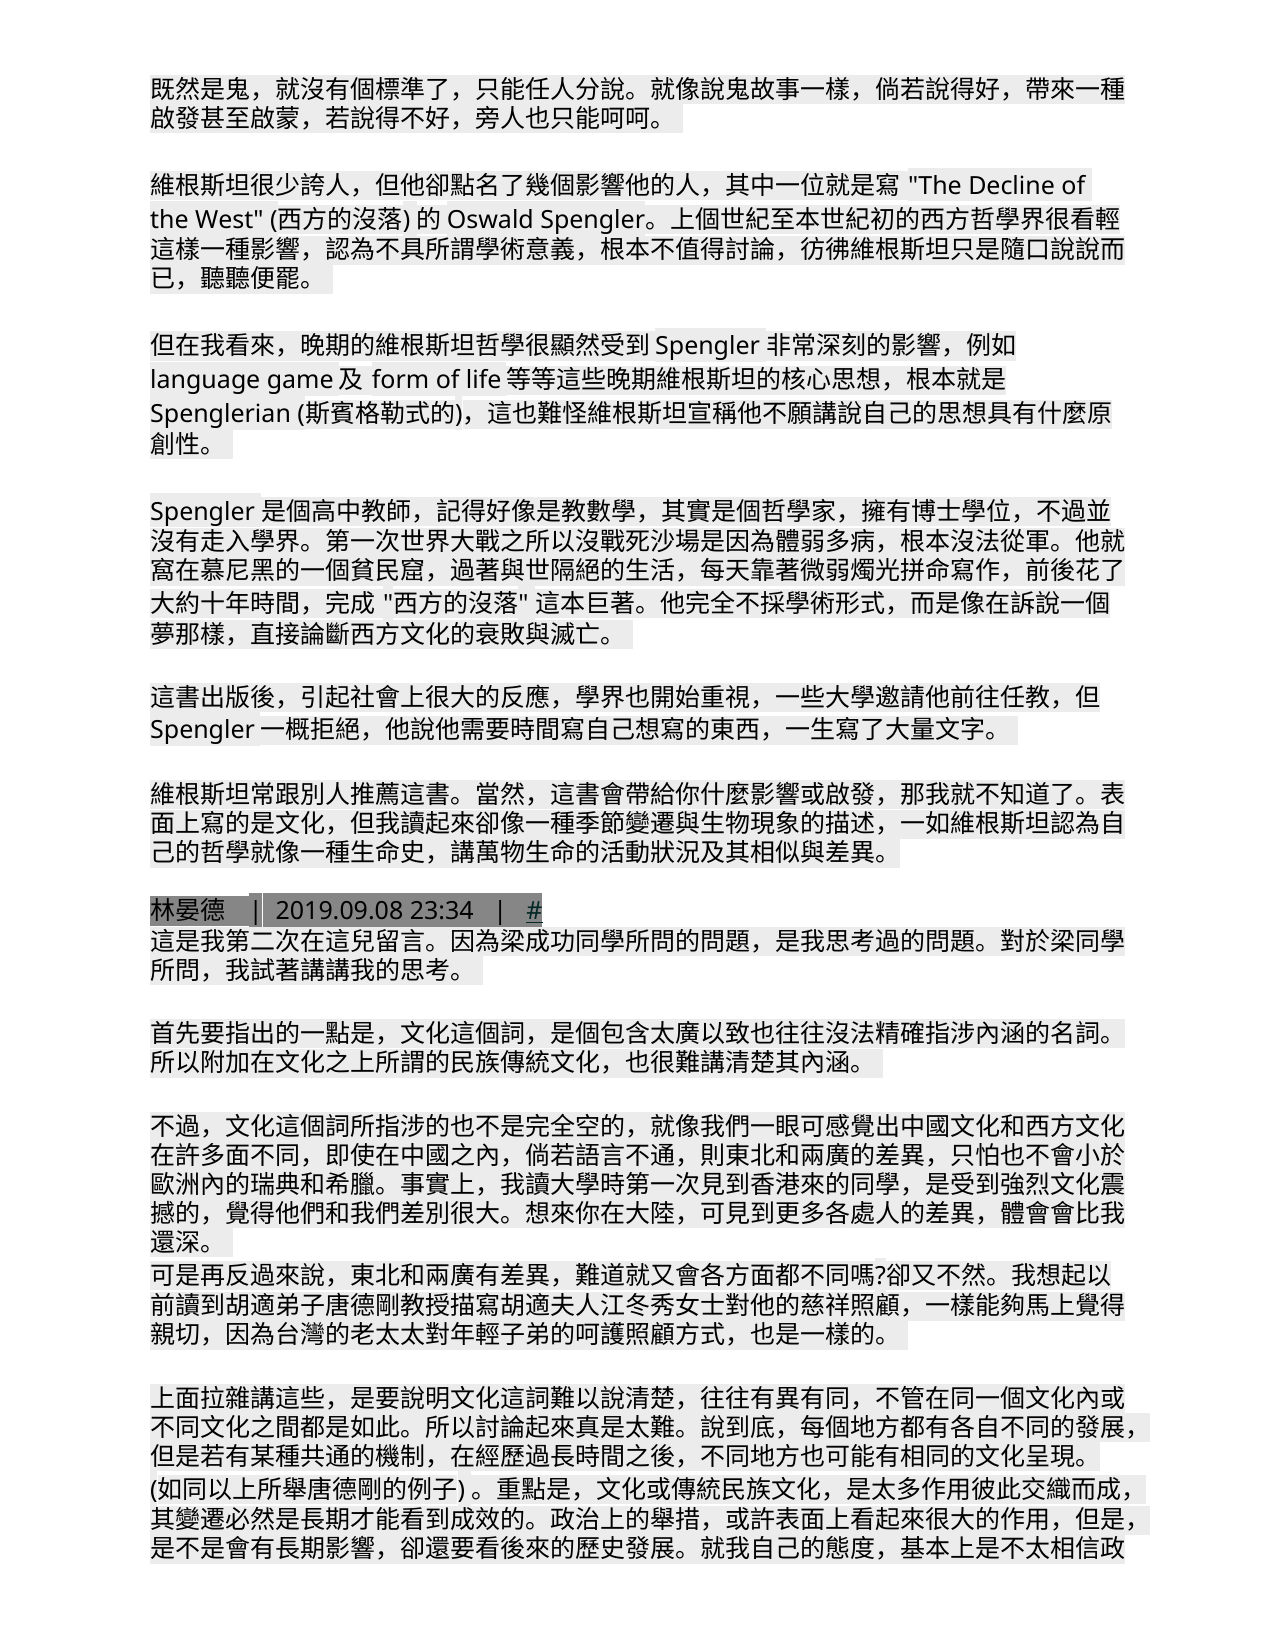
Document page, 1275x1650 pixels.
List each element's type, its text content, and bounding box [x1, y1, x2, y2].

text 這是我第二次在這兒留言。因為梁成功同學所問的問題，是我思考過的問題。對於梁同學所問，我試著講講我的思考。 首先要指出的一點是，文化這個詞，是個包含太廣以致也往往沒法精確指涉內涵的名詞。所以附加在文化之上所謂的民族傳統文化，也很難講清楚其內涵。 不過，文化這個詞所指涉的也不是完全空的，就像我們一眼可感覺出中國文化和西方文化在許多面不同，即使在中國之內，倘若語言不通，則東北和兩廣的差異，只怕也不會小於歐洲內的瑞典和希臘。事實上，我讀大學時第一次見到香港來的同學，是受到強烈文化震撼的，覺得他們和我們差別很大。想來你在大陸，可見到更多各處人的差異，體會會比我還深。 可是再反過來說，東北和兩廣有差異，難道就又會各方面都不同嗎?卻又不然。我想起以前讀到胡適弟子唐德剛教授描寫胡適夫人江冬秀女士對他的慈祥照顧，一樣能夠馬上覺得親切，因為台灣的老太太對年輕子弟的呵護照顧方式，也是一樣的。 上面拉雜講這些，是要說明文化這詞難以說清楚，往往有異有同，不管在同一個文化內或不同文化之間都是如此。所以討論起來真是太難。說到底，每個地方都有各自不同的發展，但是若有某種共通的機制，在經歷過長時間之後，不同地方也可能有相同的文化呈現。(如同以上所舉唐德剛的例子) 。重點是，文化或傳統民族文化，是太多作用彼此交織而成，其變遷必然是長期才能看到成效的。政治上的舉措，或許表面上看起來很大的作用，但是，是不是會有長期影響，卻還要看後來的歷史發展。就我自己的態度，基本上是不太相信政治措施對文化有長期的影響，因為政治相較於文化，實在太短暫了。 接著談談關於「中國傳統文化」的問題。如同我以上所說，文化是個太難釐清、包羅太廣的名詞，所以我也不討論甚麼是中國傳統文化。我只想談中國傳統文化的形塑機制。自戰國以至清末，中國社會的基本架構是皇權和鄉紳的共治結構，而在此結構上，透過儒家傳統、取士等，逐步構成了某種中國大地上上層的共通文化架構。這個上層架構，也透過派到地方的地方官、戲曲、取士等，緩慢而逐步的影響各地。但是因為在清末之前，中國的國家機器都沒能力穿透到縣以下，因此在各地的社會也還是有極大的差異。這個各地的差異，也透過出仕等途徑，以某些方式影響著上層社會。在人類學裡，會說這是大傳統與小傳統間的關係。有時某些小傳統，也可能成為大傳統。 然而，眾所周知，從十九世紀以來，上面這幅圖像，面臨到強勢西方文明帶來的衝擊。客觀來說，中華文明必然也要隨之改變，而主觀來說，則涉及到對這個改變的態度是抗拒或追求。我覺得你所所問的問題，是因為兩岸的分裂，剛好與這個面對西方文明之過程相重疊所產生的。大陸在1949年之後，一改過去對西方的抗拒，轉為全面追求西化(當然是某種特殊形式的西化，即社會主義的實踐)，但是台灣則是採取了另一方向的西化(資本主義化)，而仍有部分抗拒。從這點來說，你會覺得在公元2000之前台灣保有比較多傳統民族文化，不能說全沒道理。 可是這種保有的效應不要被誇大。如同我所說，文化是長期才看得出變遷的，兩蔣在政治上的立場是希望能保有傳統文化，在我看來比較好的評價應該是說把某些傳統仕紳文化透過普及教育而讓多數人有淺薄的接觸。但「早已在那」的傳統文化卻很難說因為兩蔣而有所保存，事實上還是在慢慢萎縮的，尤其是因為台灣的量體小，在強勢西方文明的衝擊下，很難保有主體性。 反過來說，大陸採取的全面西化，短期內確實使得大陸變得與台灣所熟悉的過去傳統中國很不相同(我相信台獨會滋長，跟這種陌生感是多少有關的)。但是也不要誇大大陸全面西化的「去中國」。一來如前所說，文化要長期才有效果。二來即使是全面西化，由於大陸的量體大，導致大陸不可免的也仍是以中國的方式(Chinese way)在西化。從這點來說，中國性(Chineseness)在大陸保存得比台灣好。 最後我想談談你所說的兩蔣保留優秀傳統文化與民風淳美這一點。如同之前所說，其實傳統文化早已在那兒了。兩蔣所做的，更多是透過普及教育，把傳統仕紳的語文、倫理教育普及到多數國民(這也是目前大陸在做的)。但是，畢竟時代不同了，多數國民所受到的傳統教育只能是很淺薄的部分。我倒是寧願相信，是常民社會保留了更多一點的傳統文化。至於民風淳美，我不能說台灣沒有這部分，正如柏楊說他來台灣後覺得台灣人對陌生人較為和善。我相信這是因為台灣的地理環境不像大陸那樣面對嚴苛，使得人有較大的空間變得較為和善。我也不能說兩蔣推動的普及性倫理教育完全沒有一點效果。但是，從充斥今日台灣政壇之卑鄙齷齪，其人也幾乎都是兩蔣時代受教育者來看，真的不要太過誇大國民普及教育的長期效果。人性在某種環境下為惡的可能性，遠過於教育所能給予的。 [150, 927, 1125, 1564]
text 晏德講的，我幾乎都能認同，但我沒有能力以某種實證方式講一種在我看來相當形而上的東西，只能講講八卦心得。 我有個好朋友，是個西班牙女生。有一天，跟她走在劍橋的街上，她遠遠看到幾個男男女女忙著搬行李準備搭公車，距離我們至少數十公尺，但她很得意地跟我說，那些是西班牙人。我說是嗎？這麼遠也看得出來？歐洲人不都長得一個樣嗎？她說，她不用看長相，只需要遠遠觀察對方的動作，就能知道是不是西班牙人。 聽她這麼說，我大約能明白她的意思。我說，我比妳厲害，我根本不用看到人，我光是看人用中文寫上幾個句子，就能知道是不是台灣人，我甚至能因此知道對方的個性與大概生平。她以為我在開玩笑，其實我不是。 學姊說不定比我厲害，每當我做出某些反社會文明的舉止(例如把鼻屎當成彈珠彈出去)，她就會說我是台南永康人。雖然我不是，但我在永康住了四年，深受 "台南永康文化" 的 "燻" 陶，應該已具備半個永康人的習性。以前大家都說我好像英國紳士，氣質優雅，高貴不貴，沒想到在永康住了幾年後，身上的 "文化" 就變了。 其實，不管走到哪，我通常很輕易也能判斷對方是不是台南人。但是，即便同一個小台南，"文化" 大不同，每個區都不太一樣。我的老家是在中西區，過去台南有錢人最多的一個區，文化上比較 "有水準"，但也比較傲慢，日本化得特別嚴重。我唸的小學旁邊就是台獨街，叫做民權路，台獨聯盟的一些元老就住這條街上。 別說文化，倘若假以時日，經過比方說一億年，我看台南永康說不定能突變發展出嶄新的人類物種，身手矯健，反應特別快。因為，在那樣一種隨時會有生命危險的交通狀況下，居然還能存活下來，這樣一種優秀基因將會代代相傳，終而發展出新的優秀物種。 某種差異性，使得人我有別。人渣政客特別喜歡炒作這樣一種差異，藉以彰顯敵我分明。但實際上，歷經數千年不變的相似性，恐怕更為驚人。我平常畏縮膽小，沒什麼人可以講話，於是就往書中跨越時空尋找知己。我常驚訝地發現，幾千年來，不論古今中外，人這東西，裏裏外外根本沒有任何改變，一樣的悲歡，一樣的惆悵，我們甚至被同一顆月亮感動，真是很神奇。 維根斯坦生前不願出書，死後，人們一本一本幫他出。數十本書中，唯一有一本小書，很不哲學，很淺顯，小學生肯定也看得懂，跟巴勒網留言板的水平差不多。這書就叫做 "culture and value" (文化與價值)。維根斯坦對 "價值" 這東西，給了非常高的評價，幾乎就是人類命運之所託，亙古不變，連核子彈也打不壞，而文化則僅僅是表達價值的一個途徑，一種方法。 當然，維根斯坦所謂的 "文化與價值" 同樣是個曖眛物，由他說了算。但究竟指的是什麼，難以言說，只能期待讀者與作者之間的心領神會；就像描述一隻鬼一樣，連描繪者其實也說不準這鬼究竟長啥模樣。 曖昧之物不一定空洞，它不一定缺乏意義，而只是難以描述。為什麼難呢？因為它在形體之上，謂之形而上；就像一種氣味，看不見也摸不著，但我們都能意識到它的存在。 既然是鬼，就沒有個標準了，只能任人分說。就像說鬼故事一樣，倘若說得好，帶來一種啟發甚至啟蒙，若說得不好，旁人也只能呵呵。 維根斯坦很少誇人，但他卻點名了幾個影響他的人，其中一位就是寫 "The Decline of the West" (西方的沒落) 的Oswald Spengler。上個世紀至本世紀初的西方哲學界很看輕這樣一種影響，認為不具所謂學術意義，根本不值得討論，彷彿維根斯坦只是隨口說說而已，聽聽便罷。 但在我看來，晚期的維根斯坦哲學很顯然受到Spengler 非常深刻的影響，例如language game及 form of life等等這些晚期維根斯坦的核心思想，根本就是Spenglerian (斯賓格勒式的)，這也難怪維根斯坦宣稱他不願講說自己的思想具有什麼原創性。 Spengler 是個高中教師，記得好像是教數學，其實是個哲學家，擁有博士學位，不過並沒有走入學界。第一次世界大戰之所以沒戰死沙場是因為體弱多病，根本沒法從軍。他就窩在慕尼黑的一個貧民窟，過著與世隔絕的生活，每天靠著微弱燭光拼命寫作，前後花了大約十年時間，完成 "西方的沒落" 這本巨著。他完全不採學術形式，而是像在訴說一個夢那樣，直接論斷西方文化的衰敗與滅亡。 這書出版後，引起社會上很大的反應，學界也開始重視，一些大學邀請他前往任教，但Spengler一概拒絕，他說他需要時間寫自己想寫的東西，一生寫了大量文字。 維根斯坦常跟別人推薦這書。當然，這書會帶給你什麼影響或啟發，那我就不知道了。表面上寫的是文化，但我讀起來卻像一種季節變遷與生物現象的描述，一如維根斯坦認為自己的哲學就像一種生命史，講萬物生命的活動狀況及其相似與差異。 [150, 75, 1125, 868]
text 林晏德 | 2019.09.08 23:34 | # [150, 893, 1125, 927]
